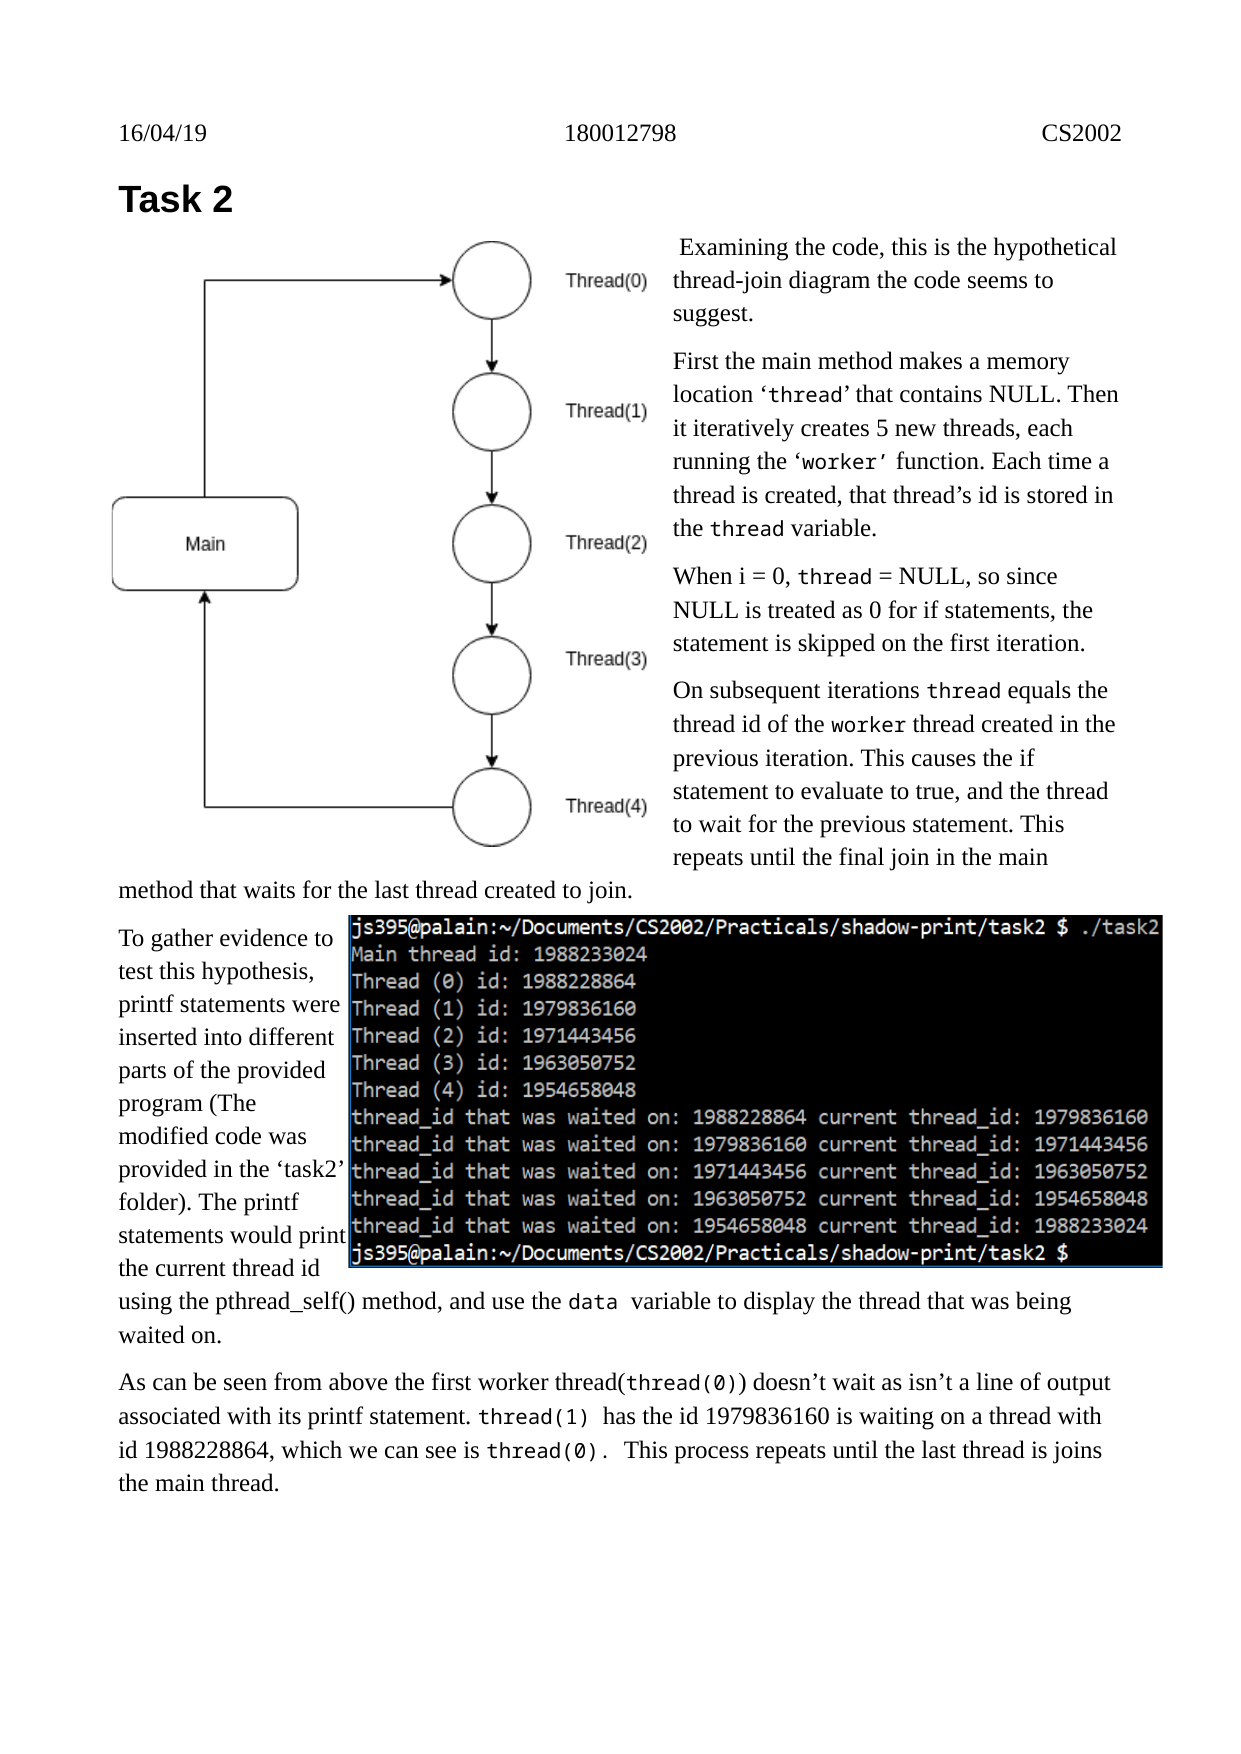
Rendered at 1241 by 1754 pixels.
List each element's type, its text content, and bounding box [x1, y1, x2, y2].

text First the main method makes a memory location ‘thread’ that contains NULL. Then it iteratively creates 5 new threads, each running the ‘worker’ function. Each time a thread is created, that thread’s id is stored in the thread variable. [673, 346, 1122, 542]
text To gather evidence to test this hypothesis, printf statements were inserted into different parts of the provided program (The modified code was provided in the ‘task2’ folder). The printf statements would print the current thread id using the pthread_self() method, and use the data variable to display the thread that was being waited on. [118, 923, 1122, 1348]
picture [348, 915, 1163, 1268]
text On subsequent iterations thread equals the thread id of the worker thread created in the previous iteration. This causes the if statement to evaluate to true, and the thread to wait for the previous statement. This repeats until the final join in the main method that waits for the last thread created to join. [118, 676, 1122, 904]
subtitle Task 2 [118, 176, 1122, 220]
picture [111, 241, 673, 847]
text When i = 0, thread = NULL, so since NULL is treated as 0 for if statements, the statement is skipped on the first iteration. [673, 561, 1122, 657]
text As can be seen from above the first worker thread(thread(0)) doesn’t wait as isn’t a line of output associated with its printf statement. thread(1) has the id 1979836160 is waiting on a thread with id 1988228864, which we can see is thread(0). This process repeats until the last thread is joins the main thread. [118, 1367, 1122, 1497]
text Examining the code, this is the hypothetical thread-join diagram the code seems to suggest. [118, 232, 1122, 327]
